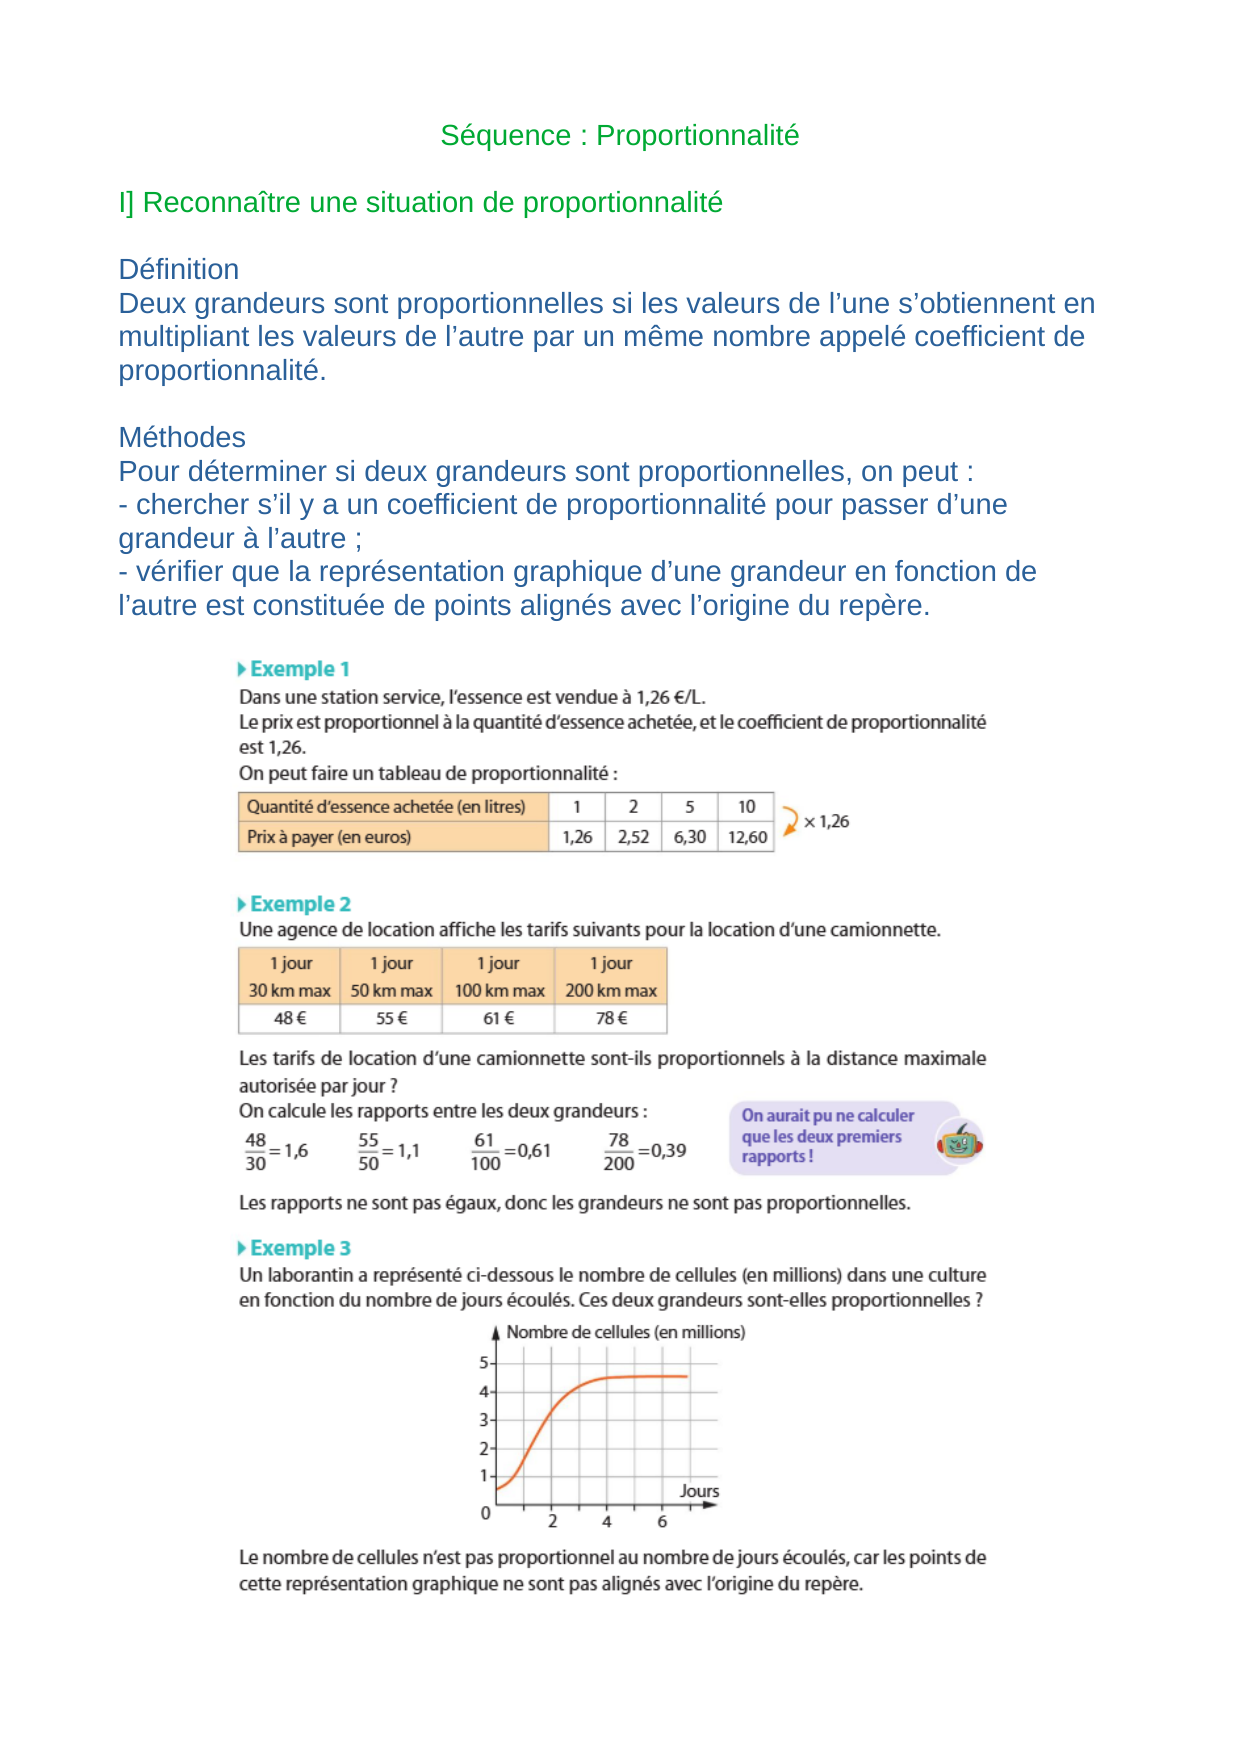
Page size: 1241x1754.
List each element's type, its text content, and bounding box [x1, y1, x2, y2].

text Deux grandeurs sont proportionnelles si les valeurs de l’une s’obtiennent en multipliant les valeurs de l’autre par un même nombre appelé coefficient de proportionnalité. [118, 286, 1122, 386]
picture [229, 658, 1012, 1601]
text Méthodes [118, 420, 1122, 453]
text I] Reconnaître une situation de proportionnalité [118, 185, 1122, 219]
text - vérifier que la représentation graphique d’une grandeur en fonction de l’autre est constituée de points alignés avec l’origine du repère. [118, 554, 1122, 621]
text Pour déterminer si deux grandeurs sont proportionnelles, on peut : [118, 453, 1122, 487]
text Séquence : Proportionnalité [118, 118, 1122, 152]
text Définition [118, 252, 1122, 286]
text - chercher s’il y a un coefficient de proportionnalité pour passer d’une grandeur à l’autre ; [118, 487, 1122, 554]
